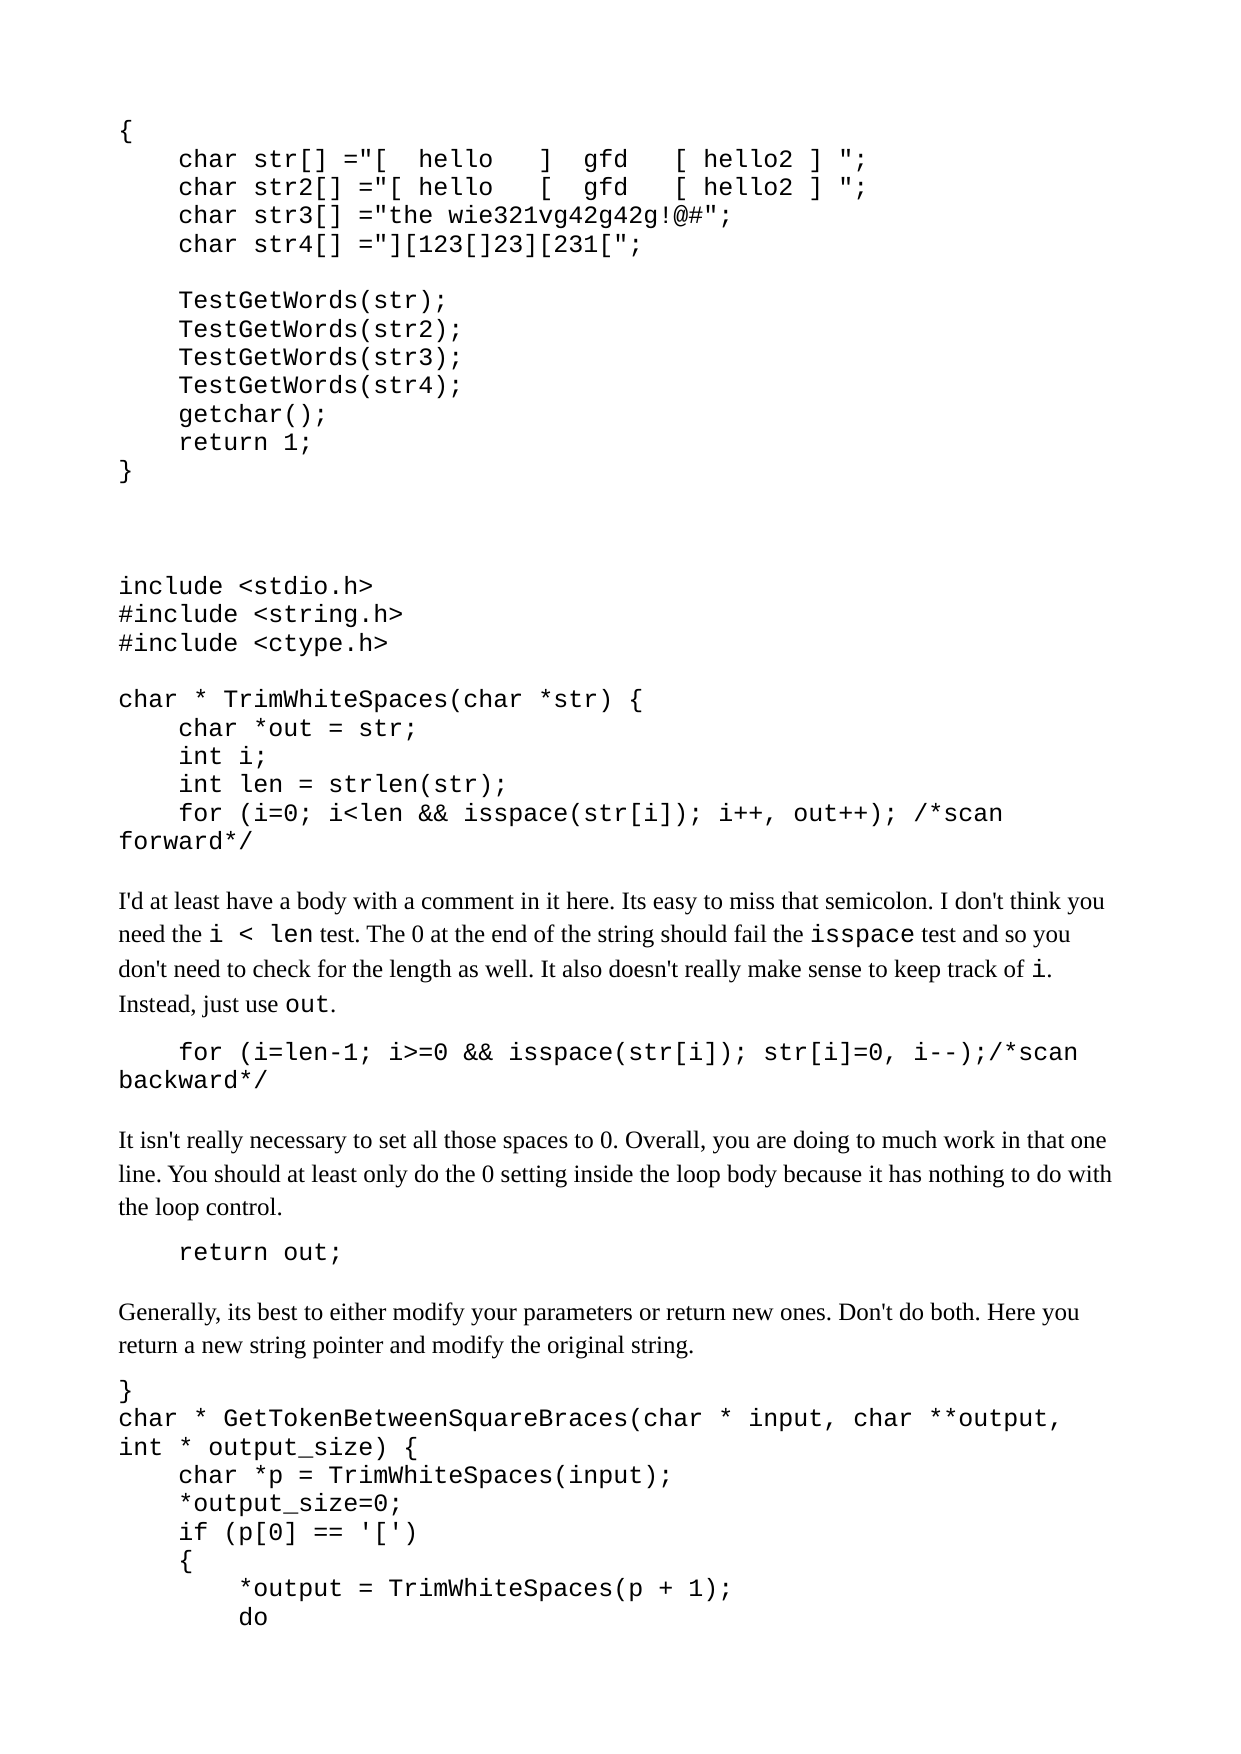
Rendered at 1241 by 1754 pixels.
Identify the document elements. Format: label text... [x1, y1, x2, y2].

text char *p = TrimWhiteSpaces(input); [118, 1463, 1122, 1491]
text if (p[0] == '[') [118, 1519, 1122, 1548]
text for (i=len-1; i>=0 && isspace(str[i]); str[i]=0, i--);/*scan backward*/ [118, 1039, 1122, 1096]
text { [118, 1548, 1122, 1576]
text char str2[] ="[ hello [ gfd [ hello2 ] "; [118, 175, 1122, 203]
text for (i=0; i<len && isspace(str[i]); i++, out++); /*scan forward*/ [118, 800, 1122, 857]
text #include <ctype.h> [118, 630, 1122, 658]
text Generally, its best to either modify your parameters or return new ones. Don't do both. Here you return a new string pointer and modify the original string. [118, 1297, 1122, 1359]
text getchar(); [118, 401, 1122, 430]
text return out; [118, 1239, 1122, 1268]
text I'd at least have a body with a comment in it here. Its easy to miss that semicolon. I don't think you need the i < len test. The 0 at the end of the string should fail the isspace test and so you don't need to check for the length as well. It also doesn't really make sense to keep track of i. Instead, just use out. [118, 886, 1122, 1020]
text return 1; [118, 430, 1122, 458]
text #include <string.h> [118, 602, 1122, 630]
text int i; [118, 743, 1122, 772]
text include <stdio.h> [118, 573, 1122, 602]
text *output_size=0; [118, 1491, 1122, 1519]
text char * GetTokenBetweenSquareBraces(char * input, char **output, int * output_size) { [118, 1406, 1122, 1463]
text *output = TrimWhiteSpaces(p + 1); [118, 1576, 1122, 1604]
text TestGetWords(str3); [118, 345, 1122, 373]
text char str4[] ="][123[]23][231["; [118, 231, 1122, 260]
text TestGetWords(str2); [118, 316, 1122, 345]
text int len = strlen(str); [118, 772, 1122, 800]
text char str3[] ="the wie321vg42g42g!@#"; [118, 203, 1122, 231]
text } [118, 458, 1122, 486]
text do [118, 1604, 1122, 1633]
text char str[] ="[ hello ] gfd [ hello2 ] "; [118, 146, 1122, 175]
text { [118, 118, 1122, 146]
text char * TrimWhiteSpaces(char *str) { [118, 687, 1122, 715]
text } [118, 1378, 1122, 1406]
text TestGetWords(str4); [118, 373, 1122, 401]
text It isn't really necessary to set all those spaces to 0. Overall, you are doing to much work in that one line. You should at least only do the 0 setting inside the loop body because it has nothing to do with the loop control. [118, 1126, 1122, 1220]
text TestGetWords(str); [118, 288, 1122, 316]
text char *out = str; [118, 715, 1122, 743]
